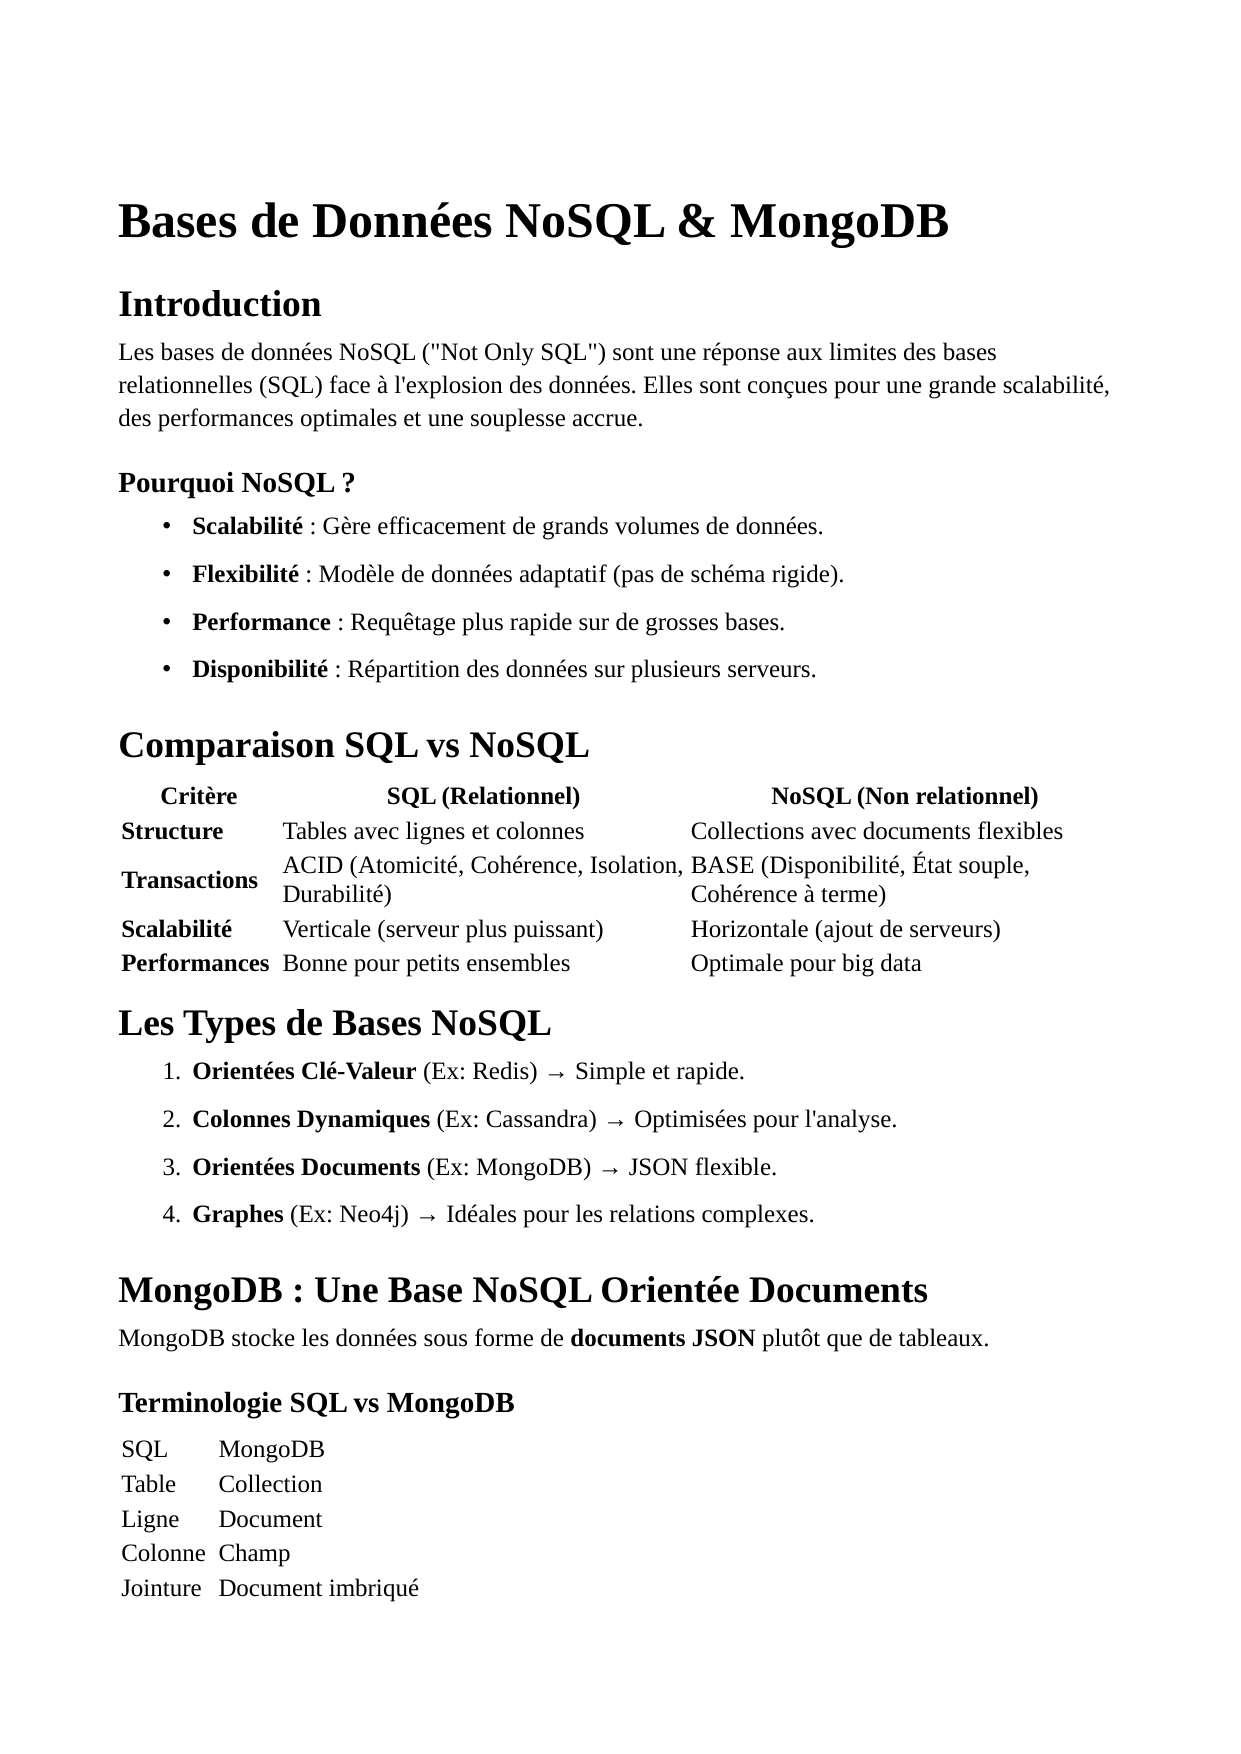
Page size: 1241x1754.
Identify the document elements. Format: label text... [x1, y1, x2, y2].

table_header Critère [118, 778, 279, 813]
list Orientées Clé-Valeur (Ex: Redis) → Simple et rapide. [162, 1056, 1122, 1085]
list Colonnes Dynamiques (Ex: Cassandra) → Optimisées pour l'analyse. [162, 1104, 1122, 1133]
subtitle Pourquoi NoSQL ? [118, 465, 1122, 499]
subtitle Comparaison SQL vs NoSQL [118, 723, 1122, 766]
table_header SQL (Relationnel) [279, 778, 688, 813]
subtitle Bases de Données NoSQL & MongoDB [118, 191, 1122, 248]
table_header NoSQL (Non relationnel) [688, 778, 1122, 813]
table_cell Structure [118, 813, 279, 847]
table_cell Champ [215, 1535, 432, 1570]
table_cell Transactions [118, 848, 279, 911]
list Flexibilité : Modèle de données adaptatif (pas de schéma rigide). [162, 559, 1122, 588]
table_cell Horizontale (ajout de serveurs) [688, 911, 1122, 945]
list Scalabilité : Gère efficacement de grands volumes de données. [162, 511, 1122, 540]
table_cell Collections avec documents flexibles [688, 813, 1122, 847]
table_cell Collection [215, 1466, 432, 1501]
subtitle MongoDB : Une Base NoSQL Orientée Documents [118, 1268, 1122, 1311]
list Disponibilité : Répartition des données sur plusieurs serveurs. [162, 654, 1122, 683]
table_cell Jointure [118, 1570, 215, 1604]
table_header SQL [118, 1432, 215, 1466]
subtitle Introduction [118, 282, 1122, 325]
table_header MongoDB [215, 1432, 432, 1466]
table_cell Colonne [118, 1535, 215, 1570]
subtitle Les Types de Bases NoSQL [118, 1001, 1122, 1044]
table_cell Ligne [118, 1501, 215, 1535]
table_cell Verticale (serveur plus puissant) [279, 911, 688, 945]
table_cell Table [118, 1466, 215, 1501]
table_cell Optimale pour big data [688, 945, 1122, 980]
text MongoDB stocke les données sous forme de documents JSON plutôt que de tableaux. [118, 1323, 1122, 1352]
subtitle Terminologie SQL vs MongoDB [118, 1386, 1122, 1419]
list Orientées Documents (Ex: MongoDB) → JSON flexible. [162, 1152, 1122, 1180]
table_cell BASE (Disponibilité, État souple, Cohérence à terme) [688, 848, 1122, 911]
table_cell Tables avec lignes et colonnes [279, 813, 688, 847]
text Les bases de données NoSQL ("Not Only SQL") sont une réponse aux limites des bases relationnelles (SQL) face à l'explosion des données. Elles sont conçues pour une grande scalabilité, des performances optimales et une souplesse accrue. [118, 337, 1122, 432]
list Performance : Requêtage plus rapide sur de grosses bases. [162, 607, 1122, 635]
table_cell Scalabilité [118, 911, 279, 945]
table_cell Document [215, 1501, 432, 1535]
table_cell Document imbriqué [215, 1570, 432, 1604]
list Graphes (Ex: Neo4j) → Idéales pour les relations complexes. [162, 1199, 1122, 1228]
table_cell Performances [118, 945, 279, 980]
table_cell ACID (Atomicité, Cohérence, Isolation, Durabilité) [279, 848, 688, 911]
table_cell Bonne pour petits ensembles [279, 945, 688, 980]
